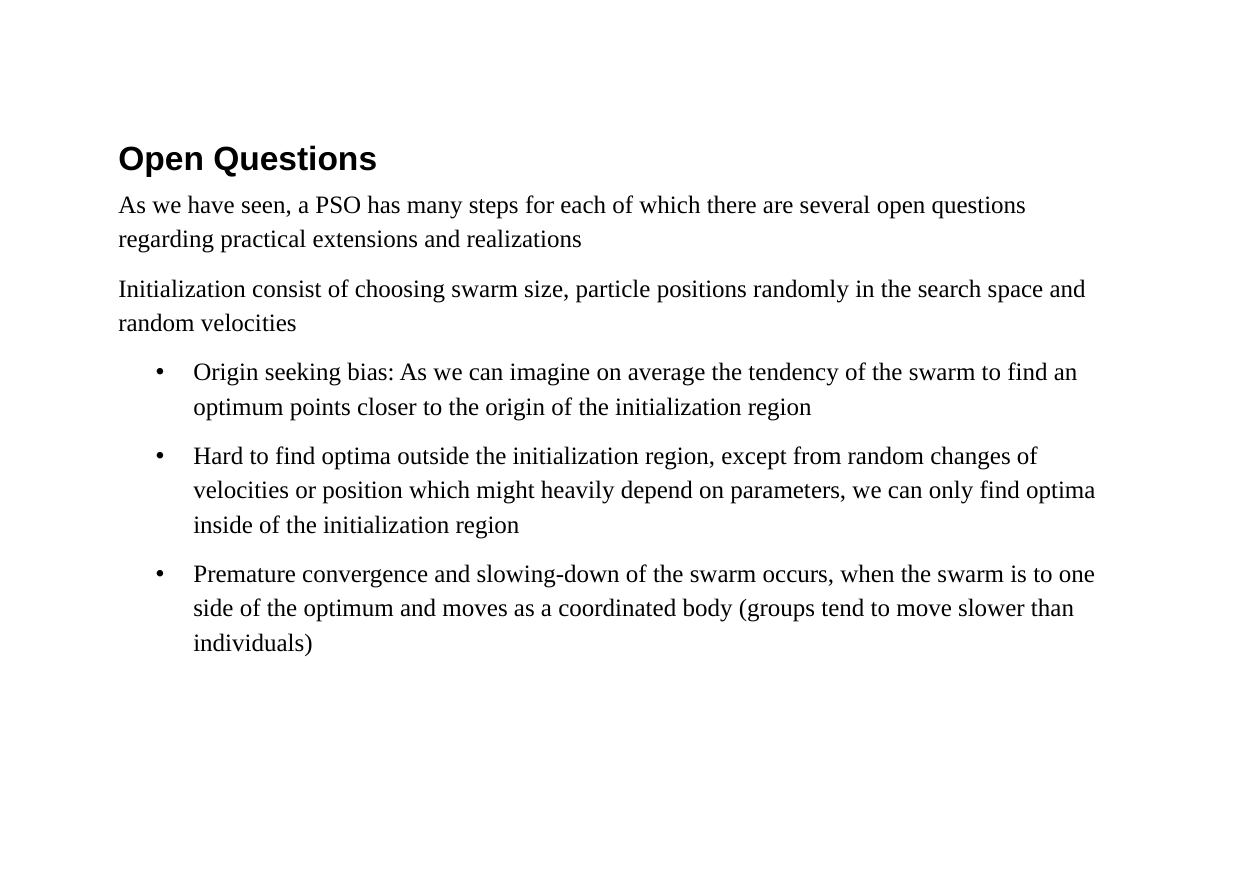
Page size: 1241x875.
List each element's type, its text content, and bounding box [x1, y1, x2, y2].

subtitle Open Questions [118, 139, 1122, 178]
text As we have seen, a PSO has many steps for each of which there are several open questions regarding practical extensions and realizations [118, 190, 1122, 253]
list Hard to find optima outside the initialization region, except from random changes of velocities or position which might heavily depend on parameters, we can only find optima inside of the initialization region [156, 441, 1122, 538]
list Premature convergence and slowing-down of the swarm occurs, when the swarm is to one side of the optimum and moves as a coordinated body (groups tend to move slower than individuals) [156, 559, 1122, 656]
list Origin seeking bias: As we can imagine on average the tendency of the swarm to find an optimum points closer to the origin of the initialization region [156, 357, 1122, 420]
text Initialization consist of choosing swarm size, particle positions randomly in the search space and random velocities [118, 274, 1122, 337]
